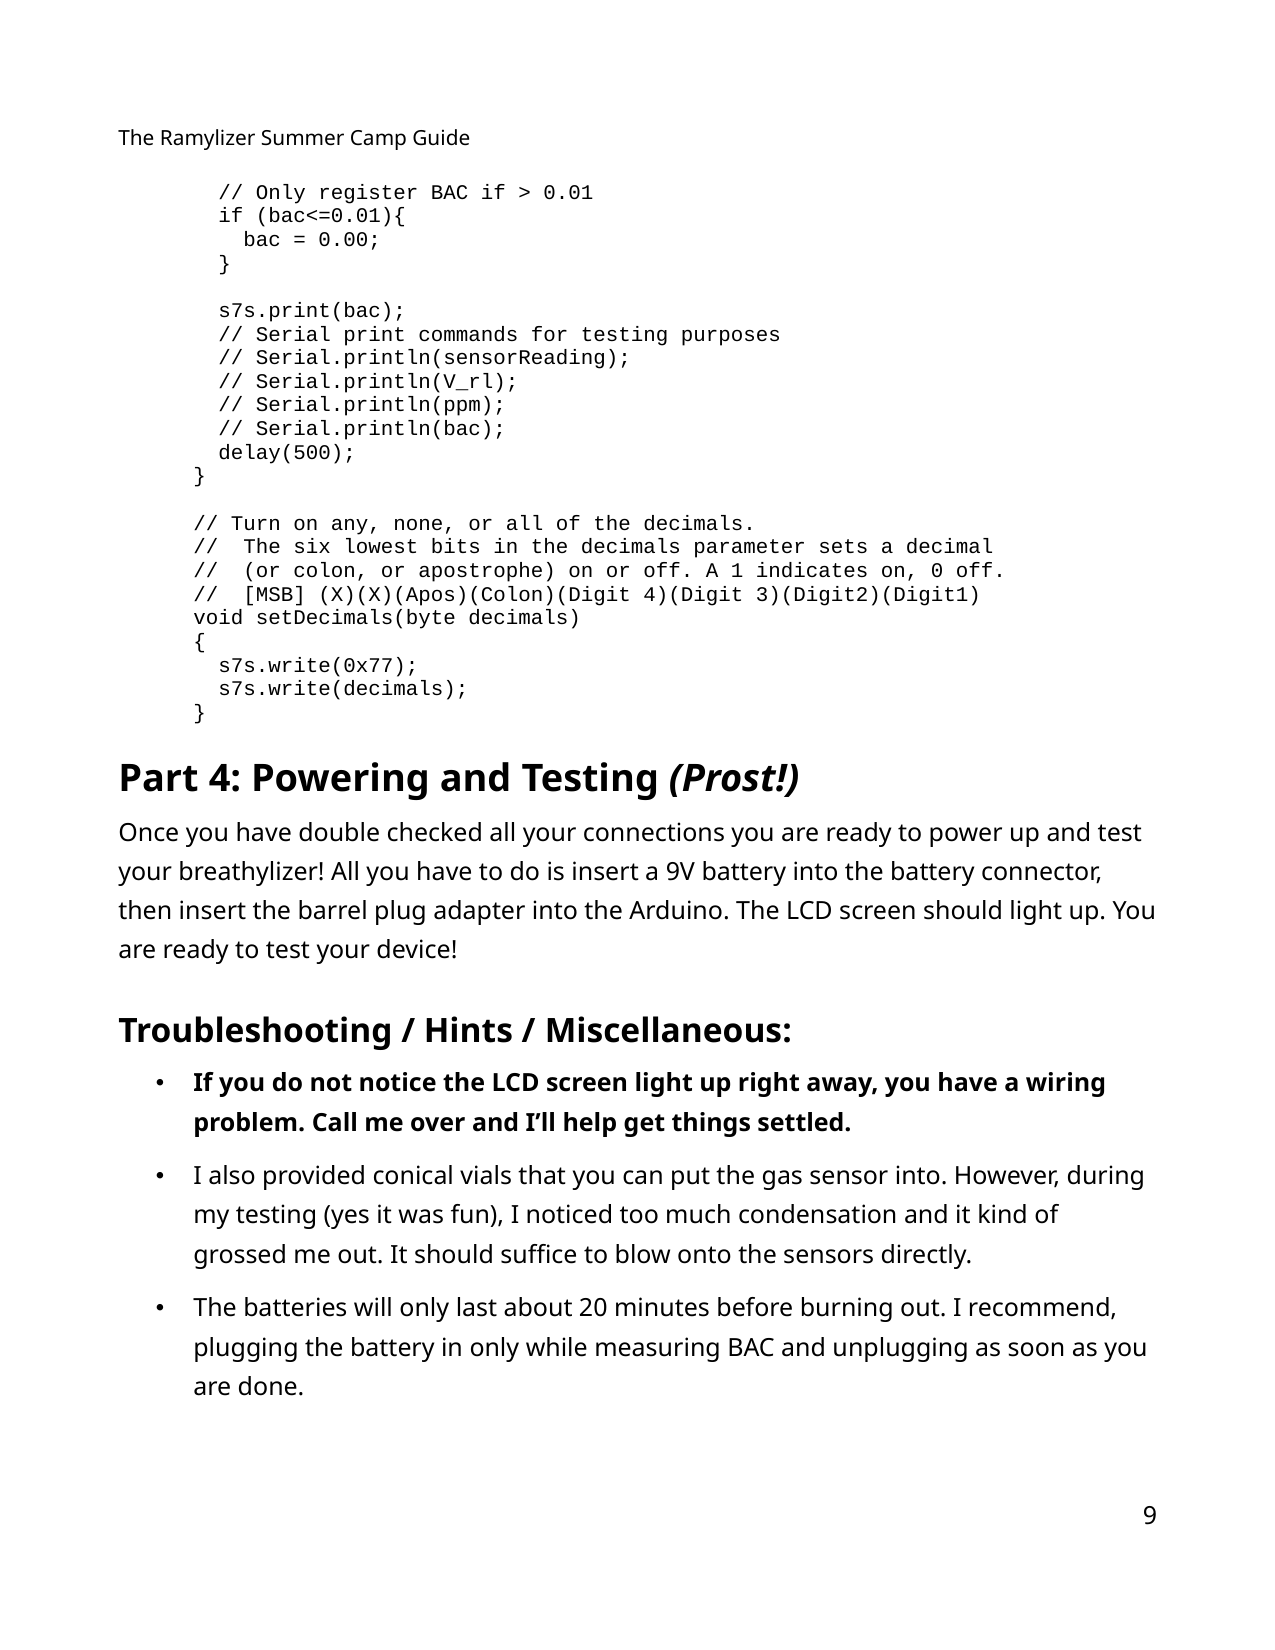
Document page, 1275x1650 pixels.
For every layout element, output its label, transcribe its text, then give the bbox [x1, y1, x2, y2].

text // Serial.println(sensorReading); [193, 347, 1157, 371]
list The batteries will only last about 20 minutes before burning out. I recommend, plugging the battery in only while measuring BAC and unplugging as soon as you are done. [156, 1290, 1157, 1402]
text // (or colon, or apostrophe) on or off. A 1 indicates on, 0 off. [193, 560, 1157, 584]
text // Serial print commands for testing purposes [193, 323, 1157, 347]
text if (bac<=0.01){ [193, 205, 1157, 229]
text } [193, 702, 1157, 726]
text } [193, 253, 1157, 276]
text delay(500); [193, 442, 1157, 465]
text Once you have double checked all your connections you are ready to power up and test your breathylizer! All you have to do is insert a 9V battery into the battery connector, then insert the barrel plug adapter into the Arduino. The LCD screen should light up. You are ready to test your device! [118, 815, 1157, 966]
text // [MSB] (X)(X)(Apos)(Colon)(Digit 4)(Digit 3)(Digit2)(Digit1) [193, 584, 1157, 607]
text s7s.write(decimals); [193, 678, 1157, 702]
text // The six lowest bits in the decimals parameter sets a decimal [193, 536, 1157, 560]
text // Serial.println(bac); [193, 418, 1157, 442]
text // Only register BAC if > 0.01 [193, 182, 1157, 205]
list I also provided conical vials that you can put the gas sensor into. However, during my testing (yes it was fun), I noticed too much condensation and it kind of grossed me out. It should suffice to blow onto the sensors directly. [156, 1158, 1157, 1270]
text // Turn on any, none, or all of the decimals. [193, 513, 1157, 536]
text s7s.write(0x77); [193, 654, 1157, 678]
text void setDecimals(byte decimals) [193, 607, 1157, 631]
text { [193, 631, 1157, 654]
subtitle Part 4: Powering and Testing (Prost!) [118, 751, 1157, 802]
text } [193, 465, 1157, 489]
text // Serial.println(ppm); [193, 394, 1157, 418]
list If you do not notice the LCD screen light up right away, you have a wiring problem. Call me over and I’ll help get things settled. [156, 1065, 1157, 1138]
text // Serial.println(V_rl); [193, 371, 1157, 394]
text bac = 0.00; [193, 229, 1157, 253]
text s7s.print(bac); [193, 300, 1157, 323]
subtitle Troubleshooting / Hints / Miscellaneous: [118, 1007, 1157, 1052]
